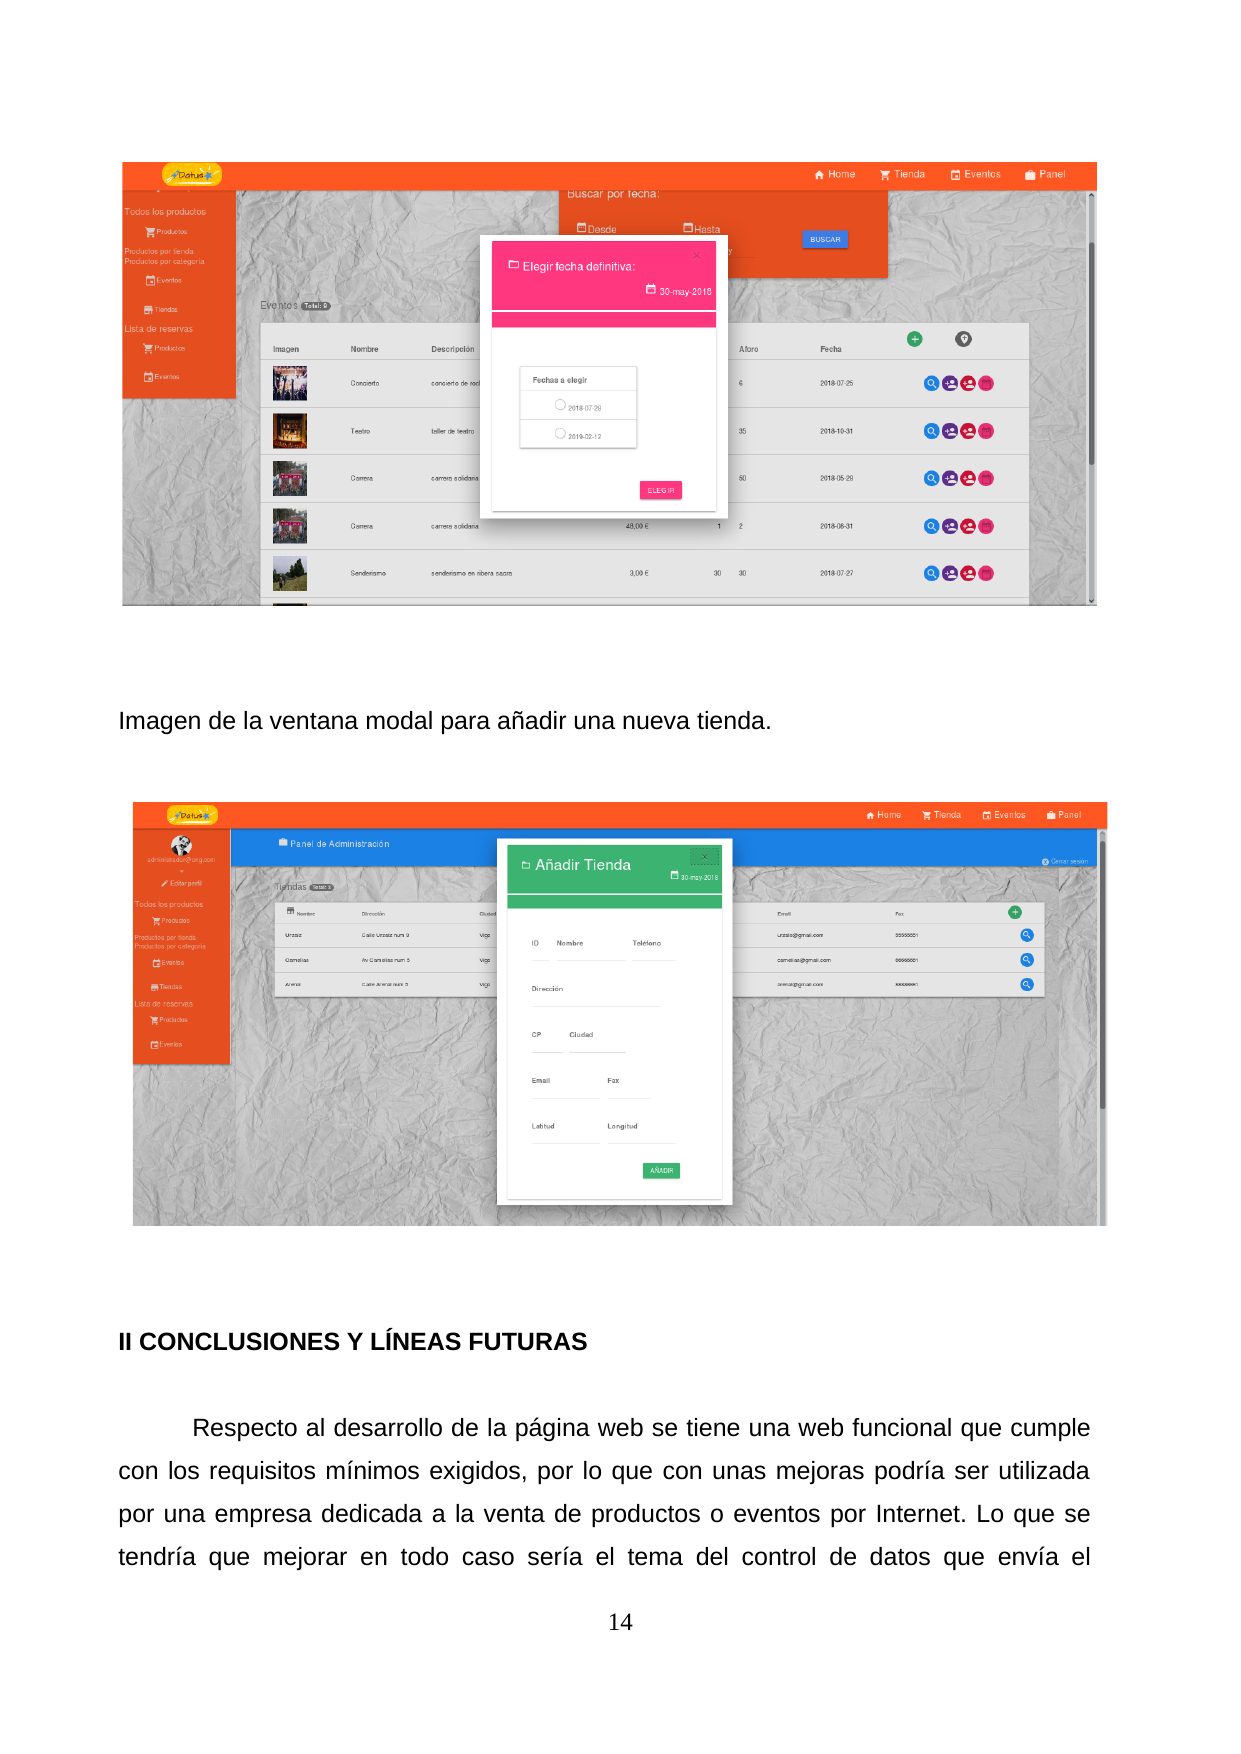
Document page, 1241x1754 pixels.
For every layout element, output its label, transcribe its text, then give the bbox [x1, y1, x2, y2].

picture [122, 162, 1097, 606]
text Imagen de la ventana modal para añadir una nueva tienda. [118, 706, 1093, 734]
text II CONCLUSIONES Y LÍNEAS FUTURAS [118, 1327, 1093, 1355]
text Respecto al desarrollo de la página web se tiene una web funcional que cumple con los requisitos mínimos exigidos, por lo que con unas mejoras podría ser utilizada por una empresa dedicada a la venta de productos o eventos por Internet. Lo que se tendría que mejorar en todo caso sería el tema del control de datos que envía el [118, 1413, 1093, 1571]
picture [132, 802, 1108, 1226]
